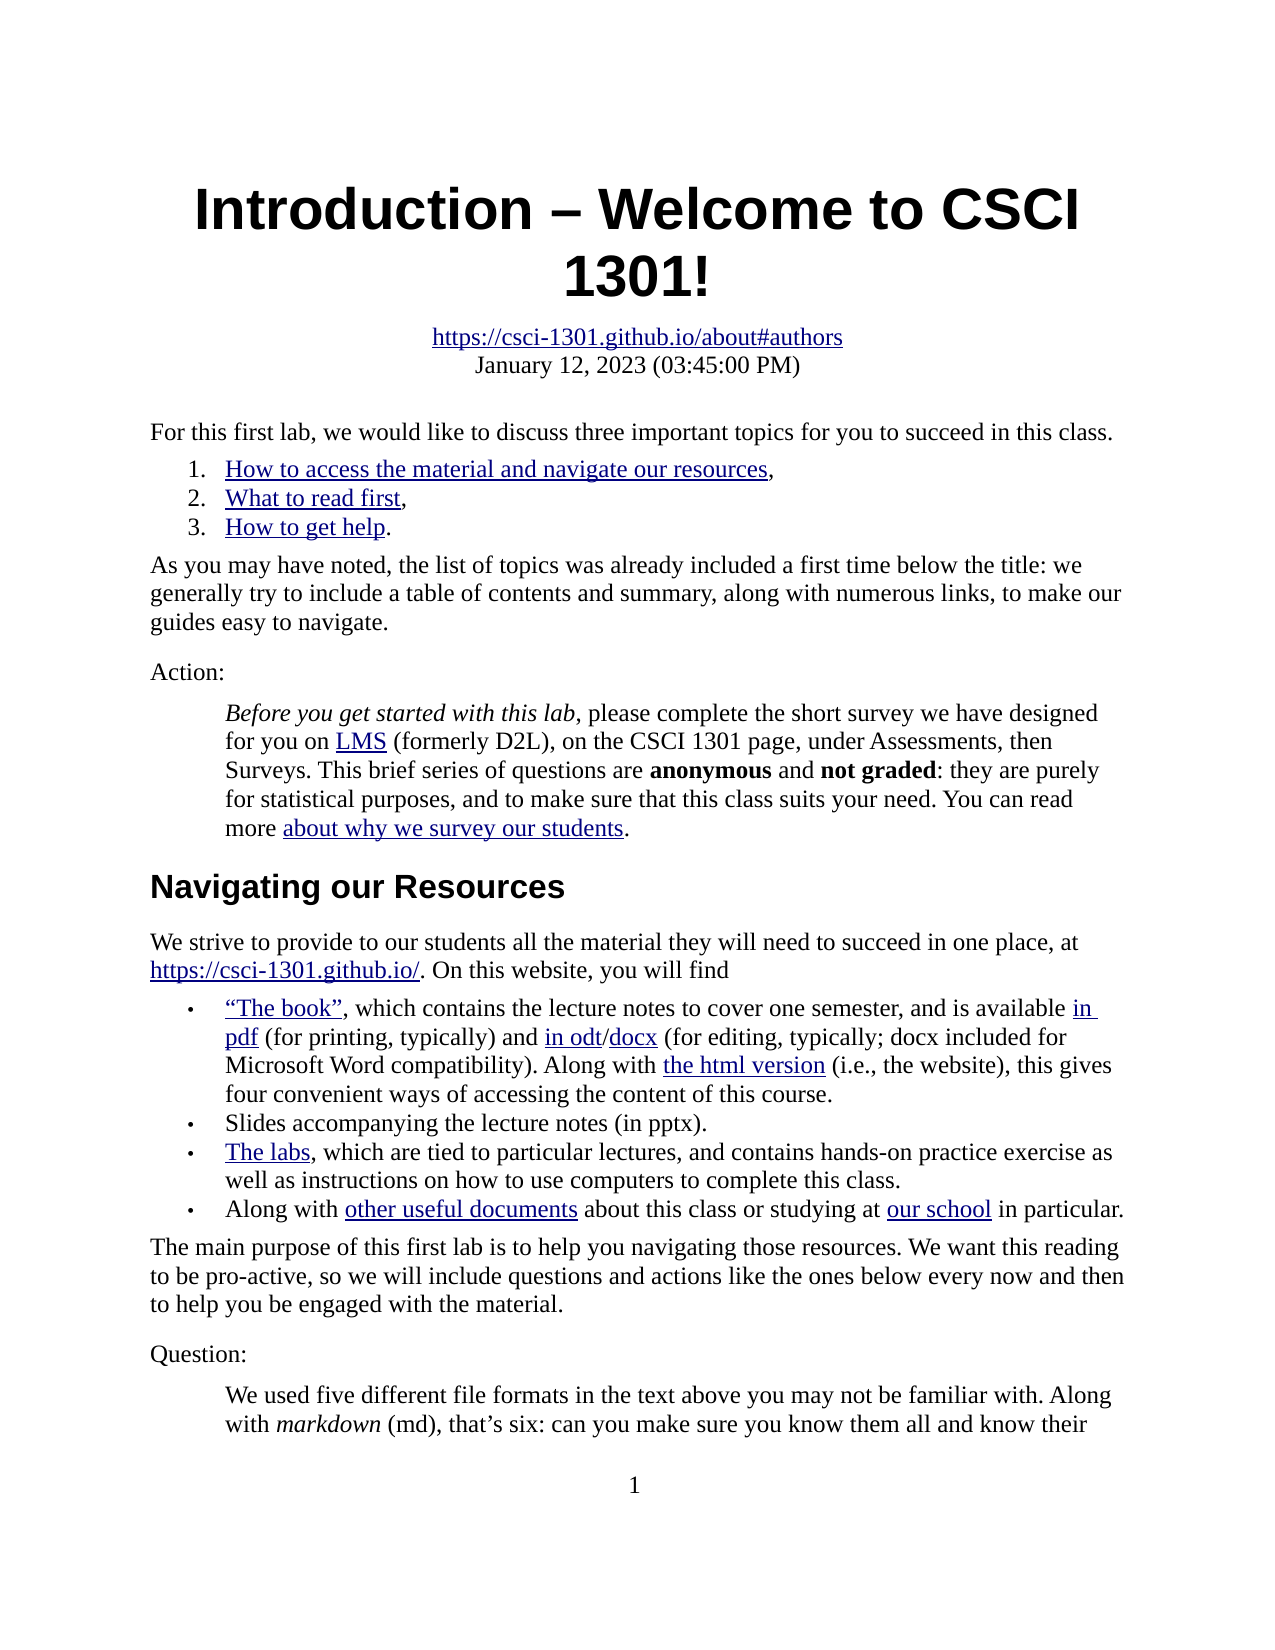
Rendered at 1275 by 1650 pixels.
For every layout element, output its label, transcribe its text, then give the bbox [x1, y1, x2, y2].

list How to get help. [187, 512, 1125, 541]
list The labs, which are tied to particular lectures, and contains hands-on practice exercise as well as instructions on how to use computers to complete this class. [187, 1137, 1125, 1194]
list How to access the material and navigate our resources, [187, 454, 1125, 483]
text Before you get started with this lab, please complete the short survey we have designed for you on LMS (formerly D2L), on the CSCI 1301 page, under Assessments, then Surveys. This brief series of questions are anonymous and not graded: they are purely for statistical purposes, and to make sure that this class suits your need. You can read more about why we survey our students. [225, 698, 1125, 841]
text https://csci-1301.github.io/about#authors [150, 322, 1125, 350]
title Introduction – Welcome to CSCI 1301! [150, 175, 1125, 309]
text We used five different file formats in the text above you may not be familiar with. Along with markdown (md), that’s six: can you make sure you know them all and know their [225, 1380, 1125, 1437]
text January 12, 2023 (03:45:00 PM) [150, 350, 1125, 379]
text For this first lab, we would like to discuss three important topics for you to succeed in this class. [150, 417, 1125, 446]
subtitle Navigating our Resources [150, 866, 1125, 905]
list Along with other useful documents about this class or studying at our school in particular. [187, 1194, 1125, 1223]
text We strive to provide to our students all the material they will need to succeed in one place, at https://csci-1301.github.io/. On this website, you will find [150, 927, 1125, 984]
text Question: [150, 1339, 1125, 1368]
list “The book”, which contains the lecture notes to cover one semester, and is available in pdf (for printing, typically) and in odt/docx (for editing, typically; docx included for Microsoft Word compatibility). Along with the html version (i.e., the website), this gives four convenient ways of accessing the content of this course. [187, 993, 1125, 1108]
text The main purpose of this first lab is to help you navigating those resources. We want this reading to be pro-active, so we will include questions and actions like the ones below every now and then to help you be engaged with the material. [150, 1232, 1125, 1318]
text As you may have noted, the list of topics was already included a first time below the title: we generally try to include a table of contents and summary, along with numerous links, to make our guides easy to navigate. [150, 550, 1125, 636]
list Slides accompanying the lecture notes (in pptx). [187, 1108, 1125, 1137]
list What to read first, [187, 483, 1125, 512]
text Action: [150, 657, 1125, 686]
